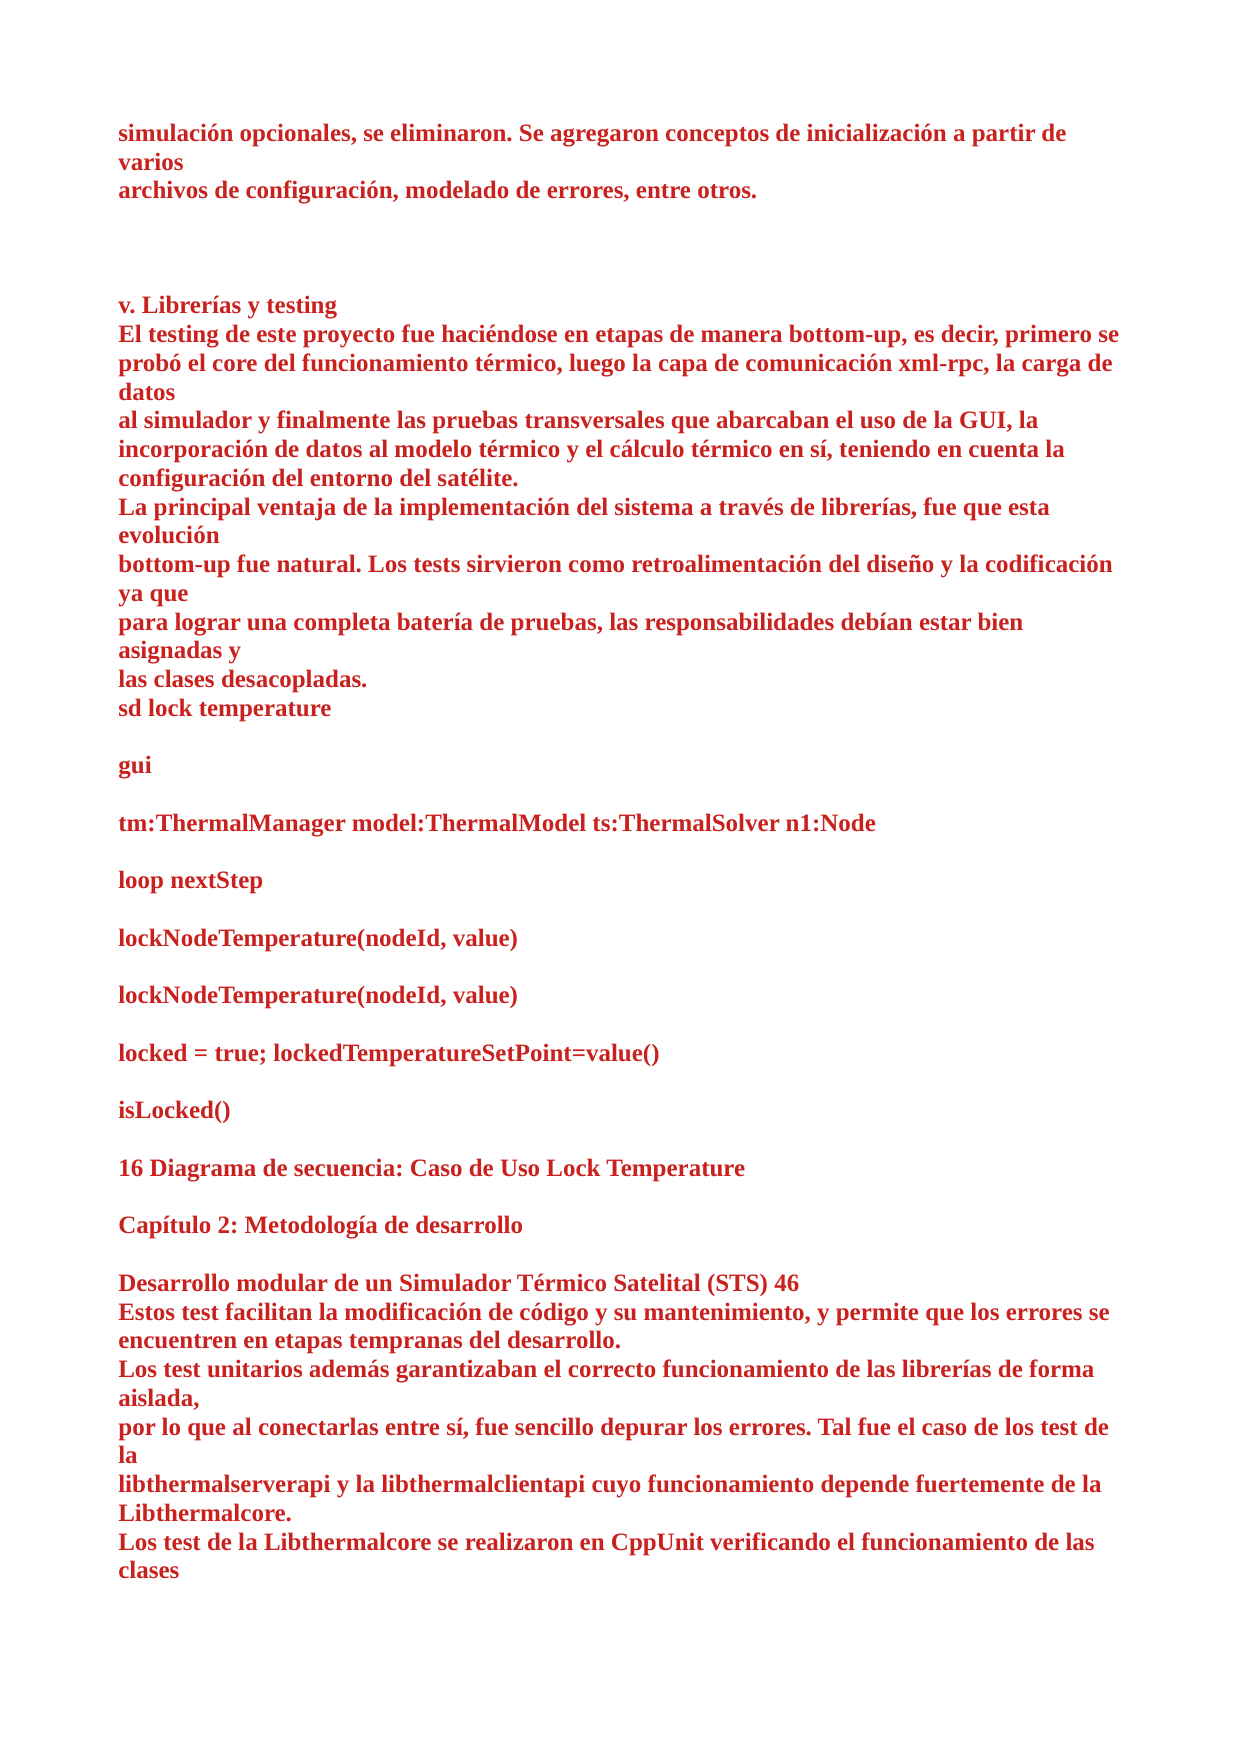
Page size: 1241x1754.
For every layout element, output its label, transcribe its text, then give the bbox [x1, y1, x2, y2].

text lockNodeTemperature(nodeId, value) [118, 981, 1122, 1009]
text 16 Diagrama de secuencia: Caso de Uso Lock Temperature [118, 1153, 1122, 1182]
text las clases desacopladas. [118, 664, 1122, 693]
text v. Librerías y testing [118, 291, 1122, 319]
text isLocked() [118, 1096, 1122, 1124]
text sd lock temperature [118, 693, 1122, 722]
text loop nextStep [118, 866, 1122, 894]
text Los test unitarios además garantizaban el correcto funcionamiento de las librerías de forma aislada, [118, 1354, 1122, 1412]
text Estos test facilitan la modificación de código y su mantenimiento, y permite que los errores se [118, 1297, 1122, 1326]
text por lo que al conectarlas entre sí, fue sencillo depurar los errores. Tal fue el caso de los test de la [118, 1412, 1122, 1469]
text gui [118, 751, 1122, 779]
text locked = true; lockedTemperatureSetPoint=value() [118, 1038, 1122, 1067]
text Los test de la Libthermalcore se realizaron en CppUnit verificando el funcionamiento de las clases [118, 1527, 1122, 1584]
text simulación opcionales, se eliminaron. Se agregaron conceptos de inicialización a partir de varios [118, 118, 1122, 176]
text probó el core del funcionamiento térmico, luego la capa de comunicación xml-rpc, la carga de datos [118, 348, 1122, 406]
text tm:ThermalManager model:ThermalModel ts:ThermalSolver n1:Node [118, 808, 1122, 837]
text Desarrollo modular de un Simulador Térmico Satelital (STS) 46 [118, 1268, 1122, 1297]
text La principal ventaja de la implementación del sistema a través de librerías, fue que esta evolución [118, 492, 1122, 549]
text El testing de este proyecto fue haciéndose en etapas de manera bottom-up, es decir, primero se [118, 319, 1122, 348]
text para lograr una completa batería de pruebas, las responsabilidades debían estar bien asignadas y [118, 607, 1122, 664]
text archivos de configuración, modelado de errores, entre otros. [118, 176, 1122, 204]
text bottom-up fue natural. Los tests sirvieron como retroalimentación del diseño y la codificación ya que [118, 549, 1122, 607]
text Libthermalcore. [118, 1498, 1122, 1527]
text incorporación de datos al modelo térmico y el cálculo térmico en sí, teniendo en cuenta la [118, 434, 1122, 463]
text al simulador y finalmente las pruebas transversales que abarcaban el uso de la GUI, la [118, 406, 1122, 434]
text libthermalserverapi y la libthermalclientapi cuyo funcionamiento depende fuertemente de la [118, 1469, 1122, 1498]
text Capítulo 2: Metodología de desarrollo [118, 1211, 1122, 1239]
text encuentren en etapas tempranas del desarrollo. [118, 1326, 1122, 1354]
text lockNodeTemperature(nodeId, value) [118, 923, 1122, 952]
text configuración del entorno del satélite. [118, 463, 1122, 492]
